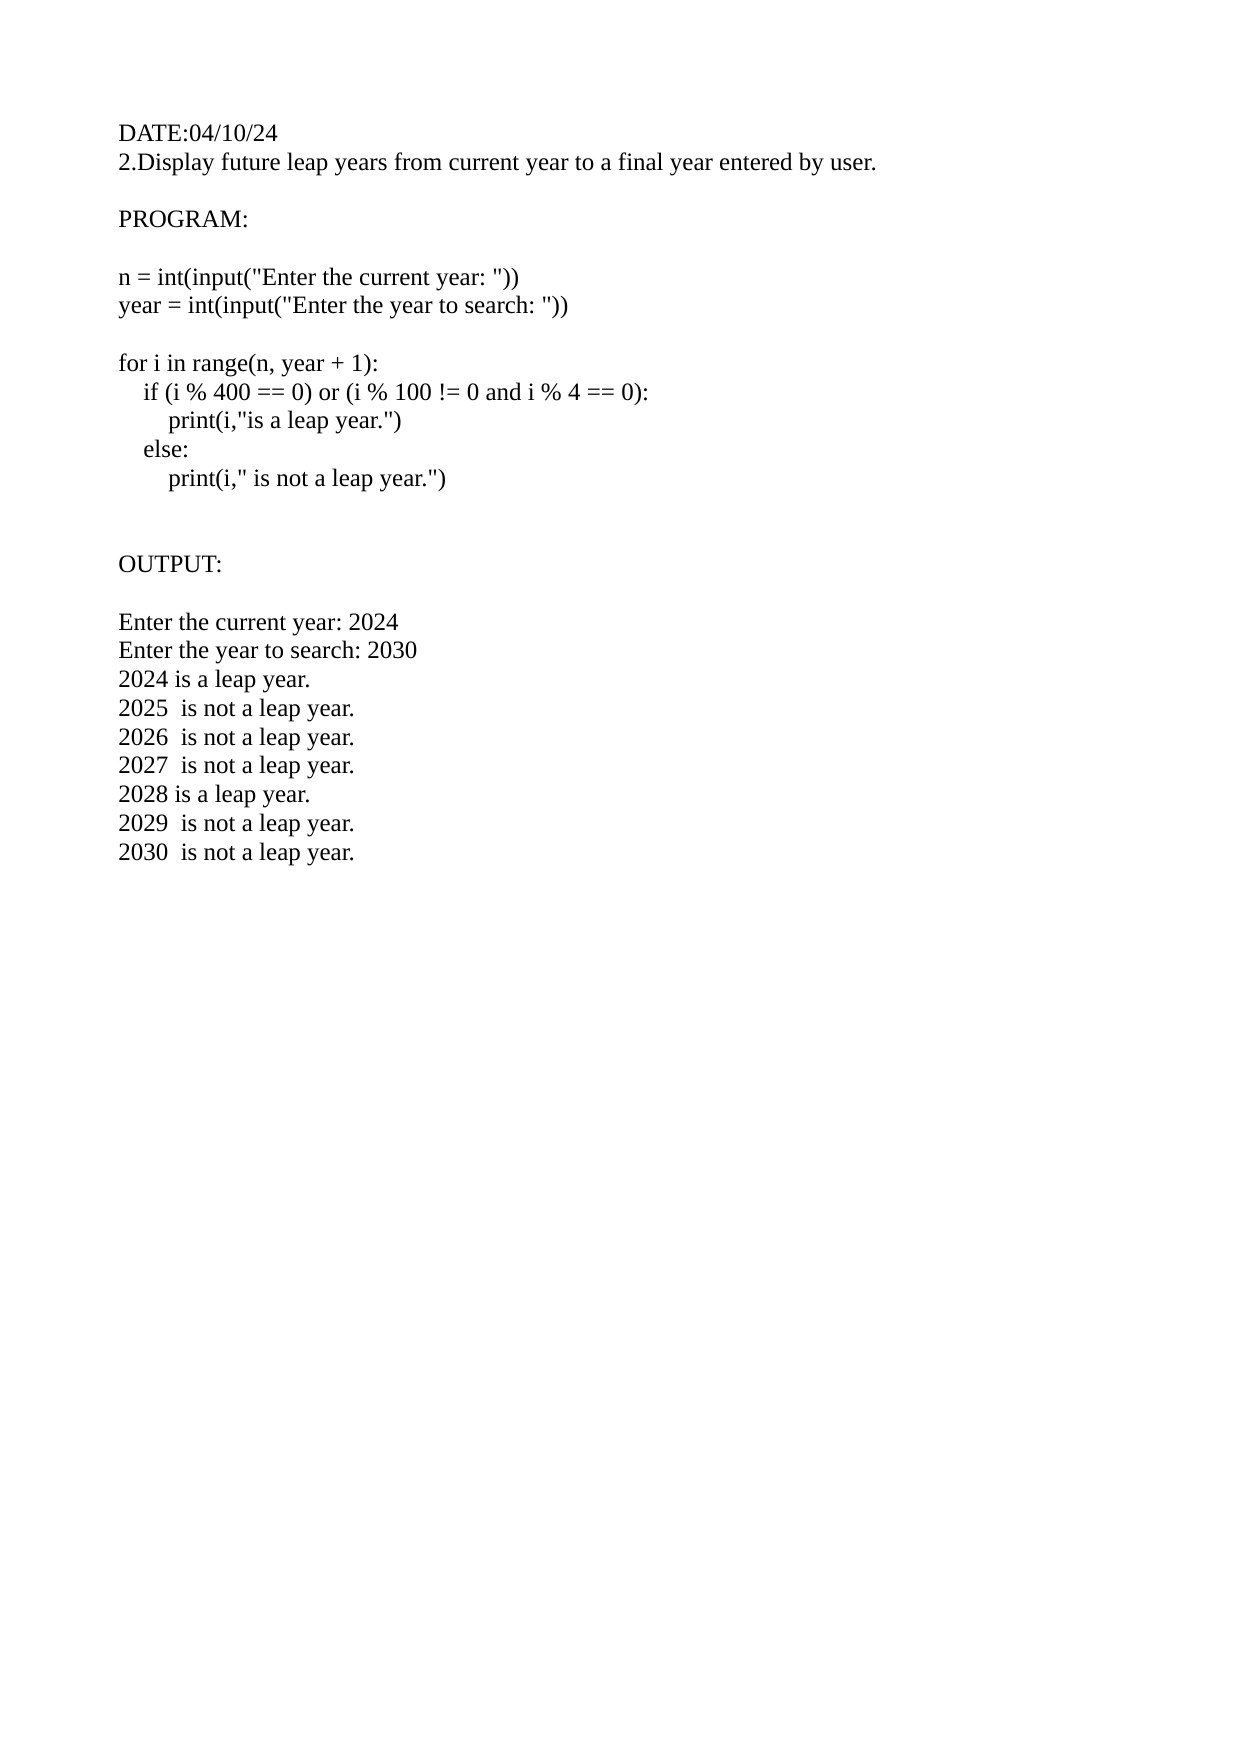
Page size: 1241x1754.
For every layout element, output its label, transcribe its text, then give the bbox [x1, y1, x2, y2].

text print(i,"is a leap year.") [118, 406, 1122, 434]
text Enter the year to search: 2030 [118, 636, 1122, 664]
text if (i % 400 == 0) or (i % 100 != 0 and i % 4 == 0): [118, 377, 1122, 406]
text DATE:04/10/24 [118, 118, 1122, 147]
text 2030 is not a leap year. [118, 837, 1122, 866]
text year = int(input("Enter the year to search: ")) [118, 291, 1122, 319]
text 2029 is not a leap year. [118, 808, 1122, 837]
text print(i," is not a leap year.") [118, 463, 1122, 492]
text 2026 is not a leap year. [118, 722, 1122, 751]
text Enter the current year: 2024 [118, 607, 1122, 636]
text PROGRAM: [118, 204, 1122, 233]
text 2024 is a leap year. [118, 664, 1122, 693]
text else: [118, 434, 1122, 463]
text OUTPUT: [118, 549, 1122, 578]
text 2.Display future leap years from current year to a final year entered by user. [118, 147, 1122, 176]
text 2027 is not a leap year. [118, 751, 1122, 779]
text n = int(input("Enter the current year: ")) [118, 262, 1122, 291]
text 2028 is a leap year. [118, 779, 1122, 808]
text 2025 is not a leap year. [118, 693, 1122, 722]
text for i in range(n, year + 1): [118, 348, 1122, 377]
